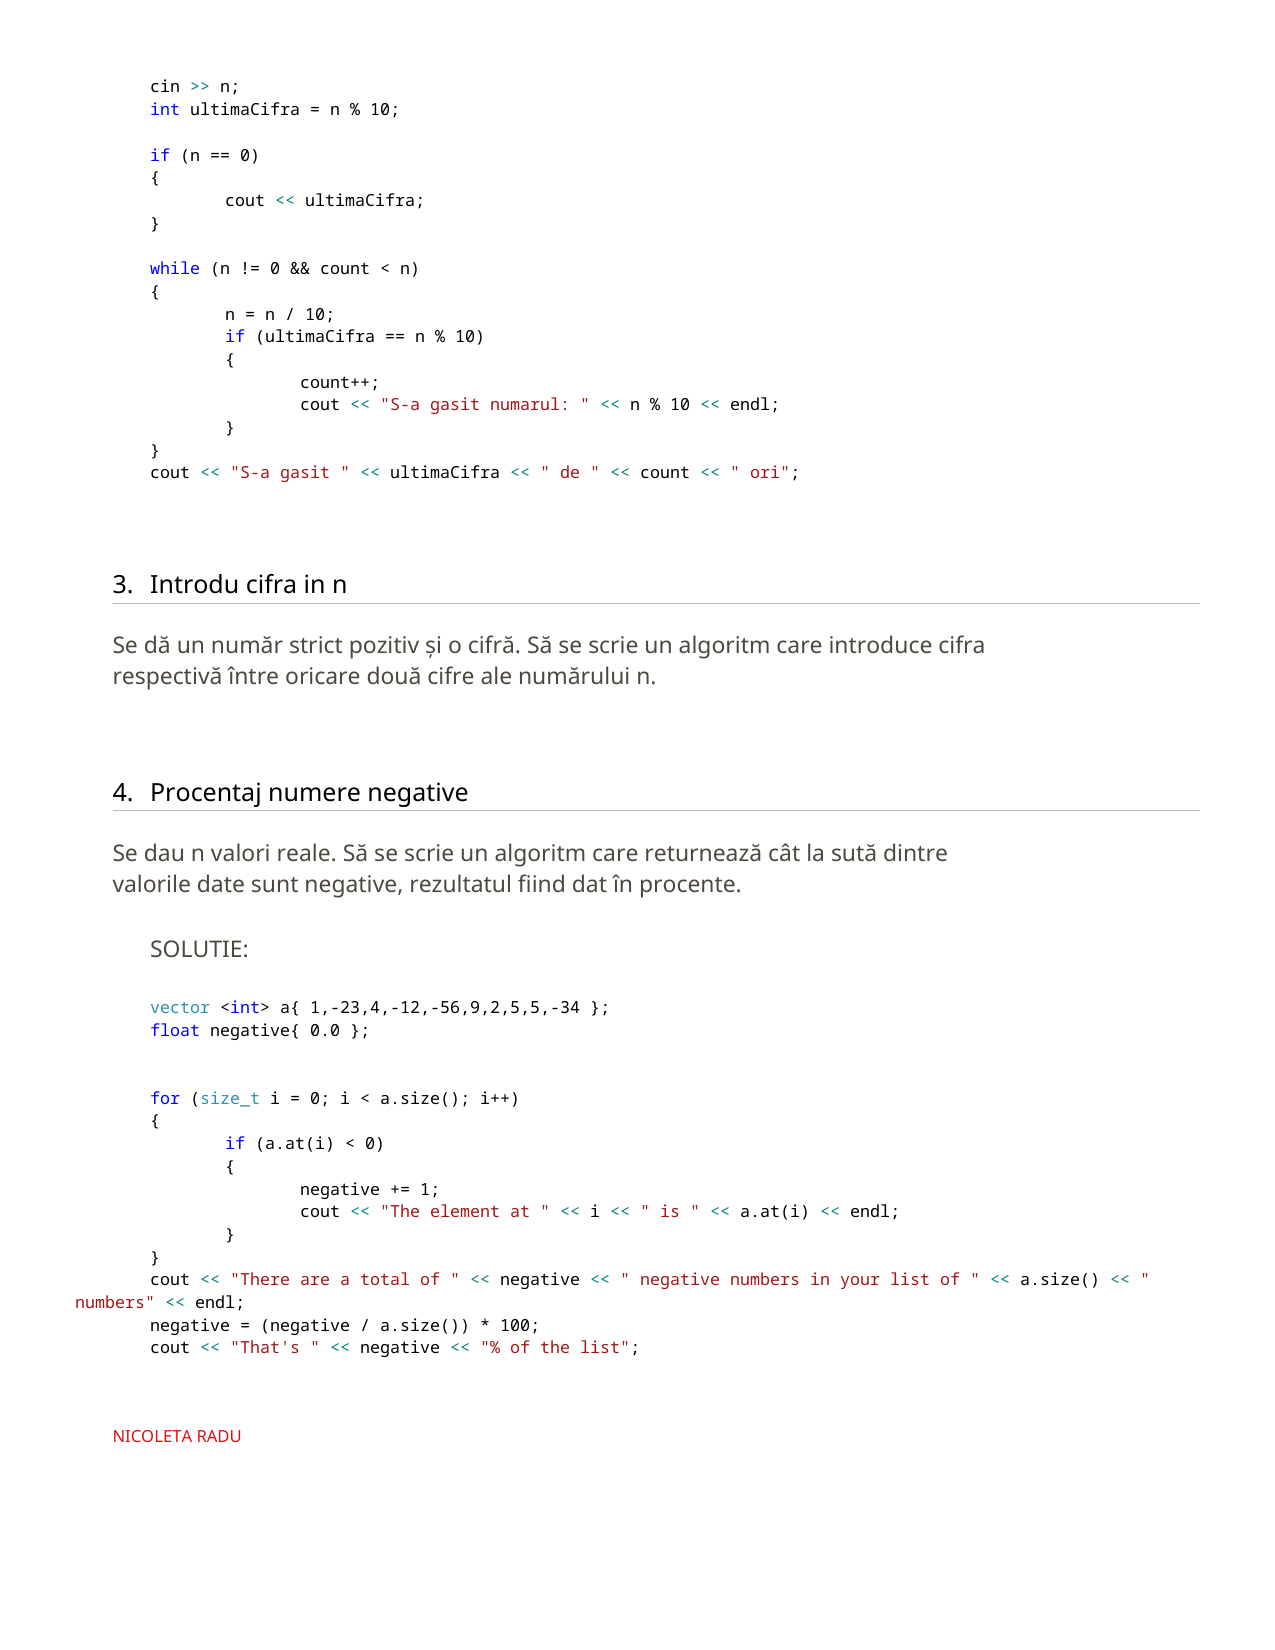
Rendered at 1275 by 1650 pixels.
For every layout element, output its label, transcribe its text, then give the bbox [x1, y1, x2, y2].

text n = n / 10; [75, 302, 1200, 325]
text cout << "The element at " << i << " is " << a.at(i) << endl; [75, 1200, 1200, 1223]
text } [75, 1245, 1200, 1268]
text { [75, 279, 1200, 302]
text cin >> n; [75, 75, 1200, 98]
text count++; [75, 370, 1200, 393]
text while (n != 0 && count < n) [75, 257, 1200, 279]
text valorile date sunt negative, rezultatul fiind dat în procente. [75, 868, 1200, 899]
text } [75, 416, 1200, 438]
text { [75, 1109, 1200, 1132]
text Se dă un număr strict pozitiv și o cifră. Să se scrie un algoritm care introduce cifra [75, 629, 1200, 660]
text respectivă între oricare două cifre ale numărului n. [75, 660, 1200, 691]
text for (size_t i = 0; i < a.size(); i++) [75, 1086, 1200, 1109]
text vector <int> a{ 1,-23,4,-12,-56,9,2,5,5,-34 }; [75, 996, 1200, 1018]
text float negative{ 0.0 }; [75, 1018, 1200, 1041]
text if (ultimaCifra == n % 10) [75, 325, 1200, 347]
text int ultimaCifra = n % 10; [75, 98, 1200, 120]
text } [75, 211, 1200, 234]
text cout << "That's " << negative << "% of the list"; [75, 1336, 1200, 1359]
text } [75, 1223, 1200, 1245]
text Se dau n valori reale. Să se scrie un algoritm care returnează cât la sută dintre [75, 836, 1200, 868]
text if (n == 0) [75, 143, 1200, 166]
text if (a.at(i) < 0) [75, 1132, 1200, 1154]
text { [75, 1154, 1200, 1177]
text negative += 1; [75, 1177, 1200, 1200]
text cout << "There are a total of " << negative << " negative numbers in your list of " << a.size() << " numbers" << endl; [75, 1268, 1200, 1313]
subtitle Introdu cifra in n [112, 567, 1200, 604]
text negative = (negative / a.size()) * 100; [75, 1313, 1200, 1336]
text cout << "S-a gasit " << ultimaCifra << " de " << count << " ori"; [75, 461, 1200, 484]
text { [75, 166, 1200, 188]
subtitle Procentaj numere negative [112, 774, 1200, 811]
text cout << "S-a gasit numarul: " << n % 10 << endl; [75, 393, 1200, 416]
text { [75, 347, 1200, 370]
text } [75, 438, 1200, 461]
text SOLUTIE: [75, 933, 1200, 964]
text cout << ultimaCifra; [75, 188, 1200, 211]
